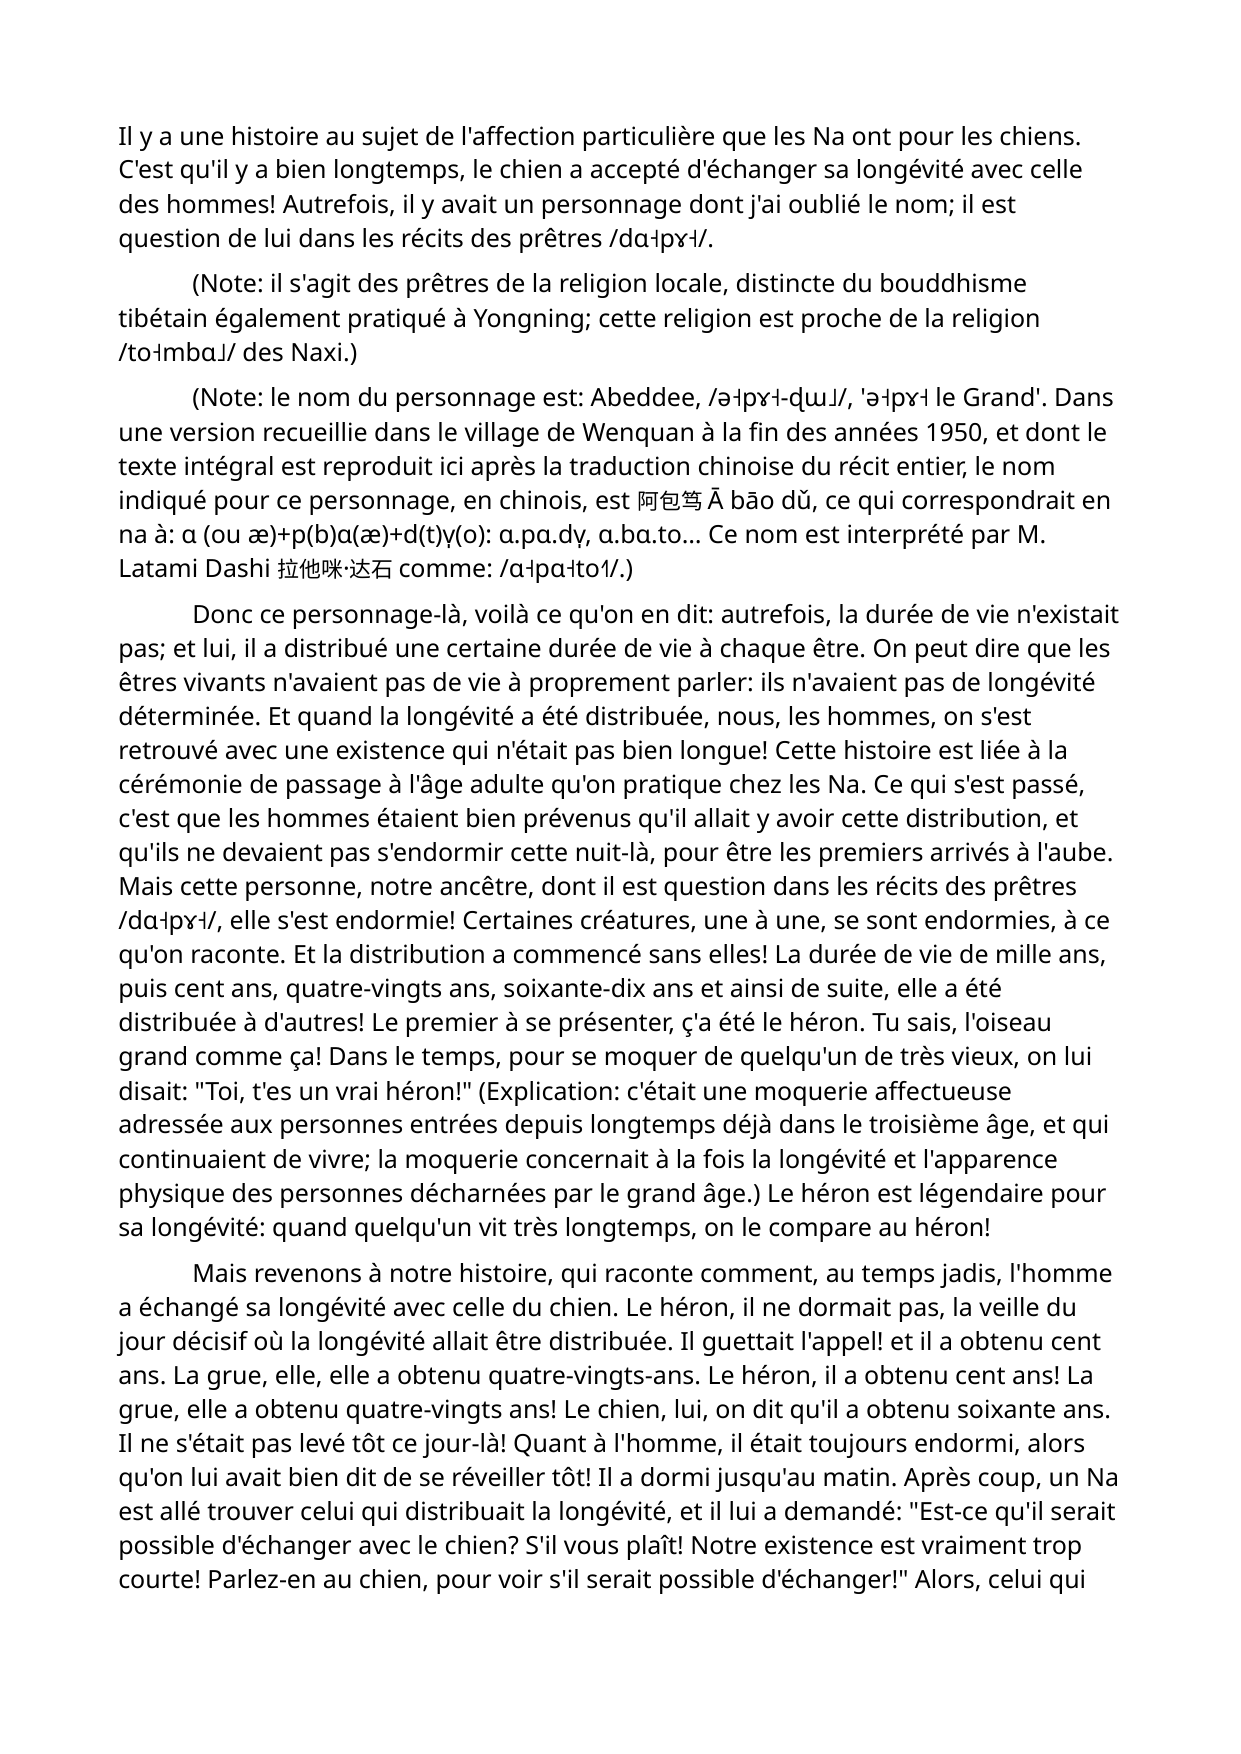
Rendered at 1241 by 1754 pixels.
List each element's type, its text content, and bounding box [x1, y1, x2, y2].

text Mais revenons à notre histoire, qui raconte comment, au temps jadis, l'homme a échangé sa longévité avec celle du chien. Le héron, il ne dormait pas, la veille du jour décisif où la longévité allait être distribuée. Il guettait l'appel! et il a obtenu cent ans. La grue, elle, elle a obtenu quatre-vingts-ans. Le héron, il a obtenu cent ans! La grue, elle a obtenu quatre-vingts ans! Le chien, lui, on dit qu'il a obtenu soixante ans. Il ne s'était pas levé tôt ce jour-là! Quant à l'homme, il était toujours endormi, alors qu'on lui avait bien dit de se réveiller tôt! Il a dormi jusqu'au matin. Après coup, un Na est allé trouver celui qui distribuait la longévité, et il lui a demandé: "Est-ce qu'il serait possible d'échanger avec le chien? S'il vous plaît! Notre existence est vraiment trop courte! Parlez-en au chien, pour voir s'il serait possible d'échanger!" Alors, celui qui [118, 1255, 1122, 1596]
text Il y a une histoire au sujet de l'affection particulière que les Na ont pour les chiens. C'est qu'il y a bien longtemps, le chien a accepté d'échanger sa longévité avec celle des hommes! Autrefois, il y avait un personnage dont j'ai oublié le nom; il est question de lui dans les récits des prêtres /dɑ˧pɤ˧/. [118, 118, 1122, 254]
text (Note: il s'agit des prêtres de la religion locale, distincte du bouddhisme tibétain également pratiqué à Yongning; cette religion est proche de la religion /to˧mbɑ˩/ des Naxi.) [118, 266, 1122, 368]
text Donc ce personnage-là, voilà ce qu'on en dit: autrefois, la durée de vie n'existait pas; et lui, il a distribué une certaine durée de vie à chaque être. On peut dire que les êtres vivants n'avaient pas de vie à proprement parler: ils n'avaient pas de longévité déterminée. Et quand la longévité a été distribuée, nous, les hommes, on s'est retrouvé avec une existence qui n'était pas bien longue! Cette histoire est liée à la cérémonie de passage à l'âge adulte qu'on pratique chez les Na. Ce qui s'est passé, c'est que les hommes étaient bien prévenus qu'il allait y avoir cette distribution, et qu'ils ne devaient pas s'endormir cette nuit-là, pour être les premiers arrivés à l'aube. Mais cette personne, notre ancêtre, dont il est question dans les récits des prêtres /dɑ˧pɤ˧/, elle s'est endormie! Certaines créatures, une à une, se sont endormies, à ce qu'on raconte. Et la distribution a commencé sans elles! La durée de vie de mille ans, puis cent ans, quatre-vingts ans, soixante-dix ans et ainsi de suite, elle a été distribuée à d'autres! Le premier à se présenter, ç'a été le héron. Tu sais, l'oiseau grand comme ça! Dans le temps, pour se moquer de quelqu'un de très vieux, on lui disait: "Toi, t'es un vrai héron!" (Explication: c'était une moquerie affectueuse adressée aux personnes entrées depuis longtemps déjà dans le troisième âge, et qui continuaient de vivre; la moquerie concernait à la fois la longévité et l'apparence physique des personnes décharnées par le grand âge.) Le héron est légendaire pour sa longévité: quand quelqu'un vit très longtemps, on le compare au héron! [118, 596, 1122, 1243]
text (Note: le nom du personnage est: Abeddee, /ə˧pɤ˧-ɖɯ˩/, 'ə˧pɤ˧ le Grand'. Dans une version recueillie dans le village de Wenquan à la fin des années 1950, et dont le texte intégral est reproduit ici après la traduction chinoise du récit entier, le nom indiqué pour ce personnage, en chinois, est 阿包笃 Ā bāo dǔ, ce qui correspondrait en na à: ɑ (ou æ)+p(b)ɑ(æ)+d(t)v̩(o): ɑ.pɑ.dv̩, ɑ.bɑ.to… Ce nom est interprété par M. Latami Dashi 拉他咪·达石 comme: /ɑ˧pɑ˧to˧˥/.) [118, 380, 1122, 584]
